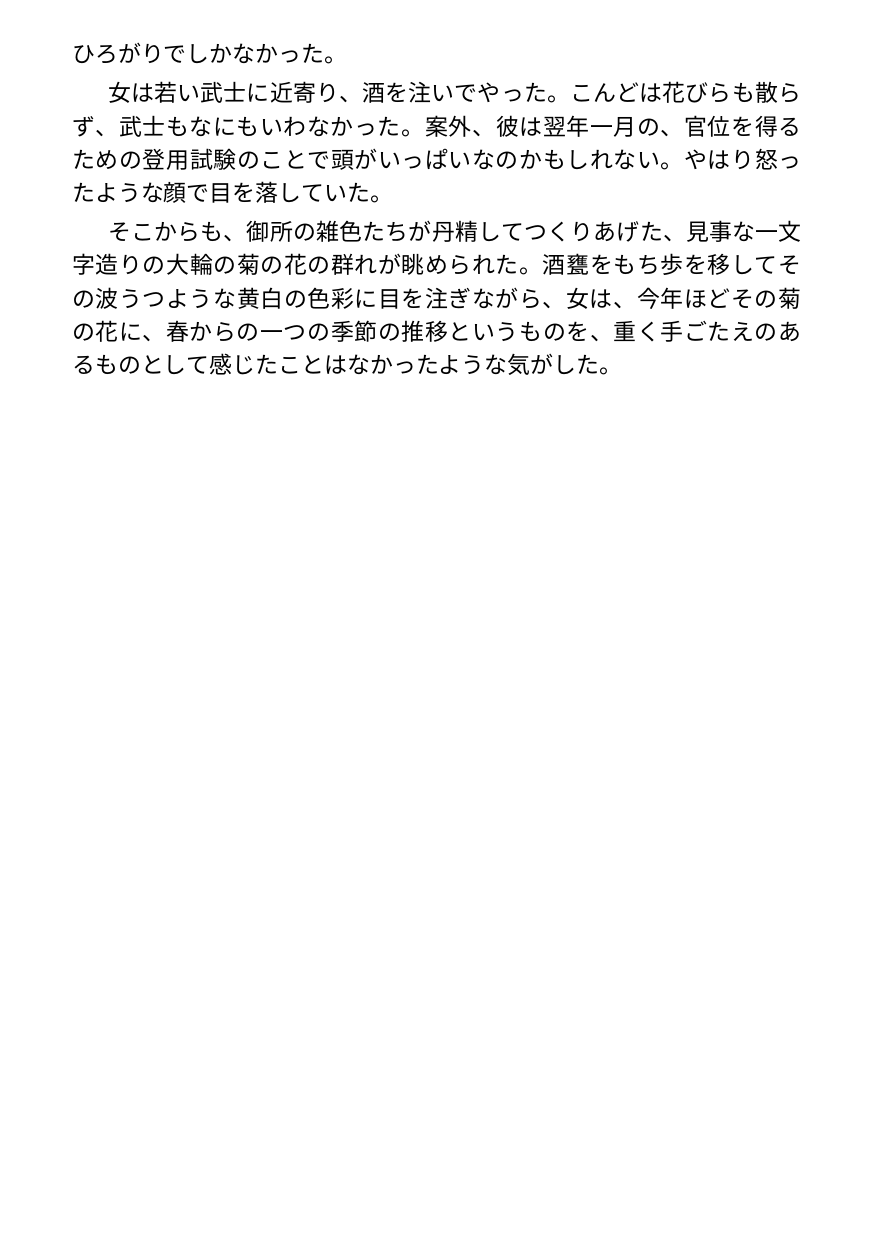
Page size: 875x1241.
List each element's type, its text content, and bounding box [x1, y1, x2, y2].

text ひろがりでしかなかった。 [72, 36, 802, 69]
text 女は若い武士に近寄り、酒を注いでやった。こんどは花びらも散らず、武士もなにもいわなかった。案外、彼は翌年一月の、官位を得るための登用試験のことで頭がいっぱいなのかもしれない。やはり怒ったような顔で目を落していた。 [72, 75, 802, 208]
text そこからも、御所の雑色たちが丹精してつくりあげた、見事な一文字造りの大輪の菊の花の群れが眺められた。酒甕をもち歩を移してその波うつような黄白の色彩に目を注ぎながら、女は、今年ほどその菊の花に、春からの一つの季節の推移というものを、重く手ごたえのあるものとして感じたことはなかったような気がした。 [72, 214, 802, 380]
